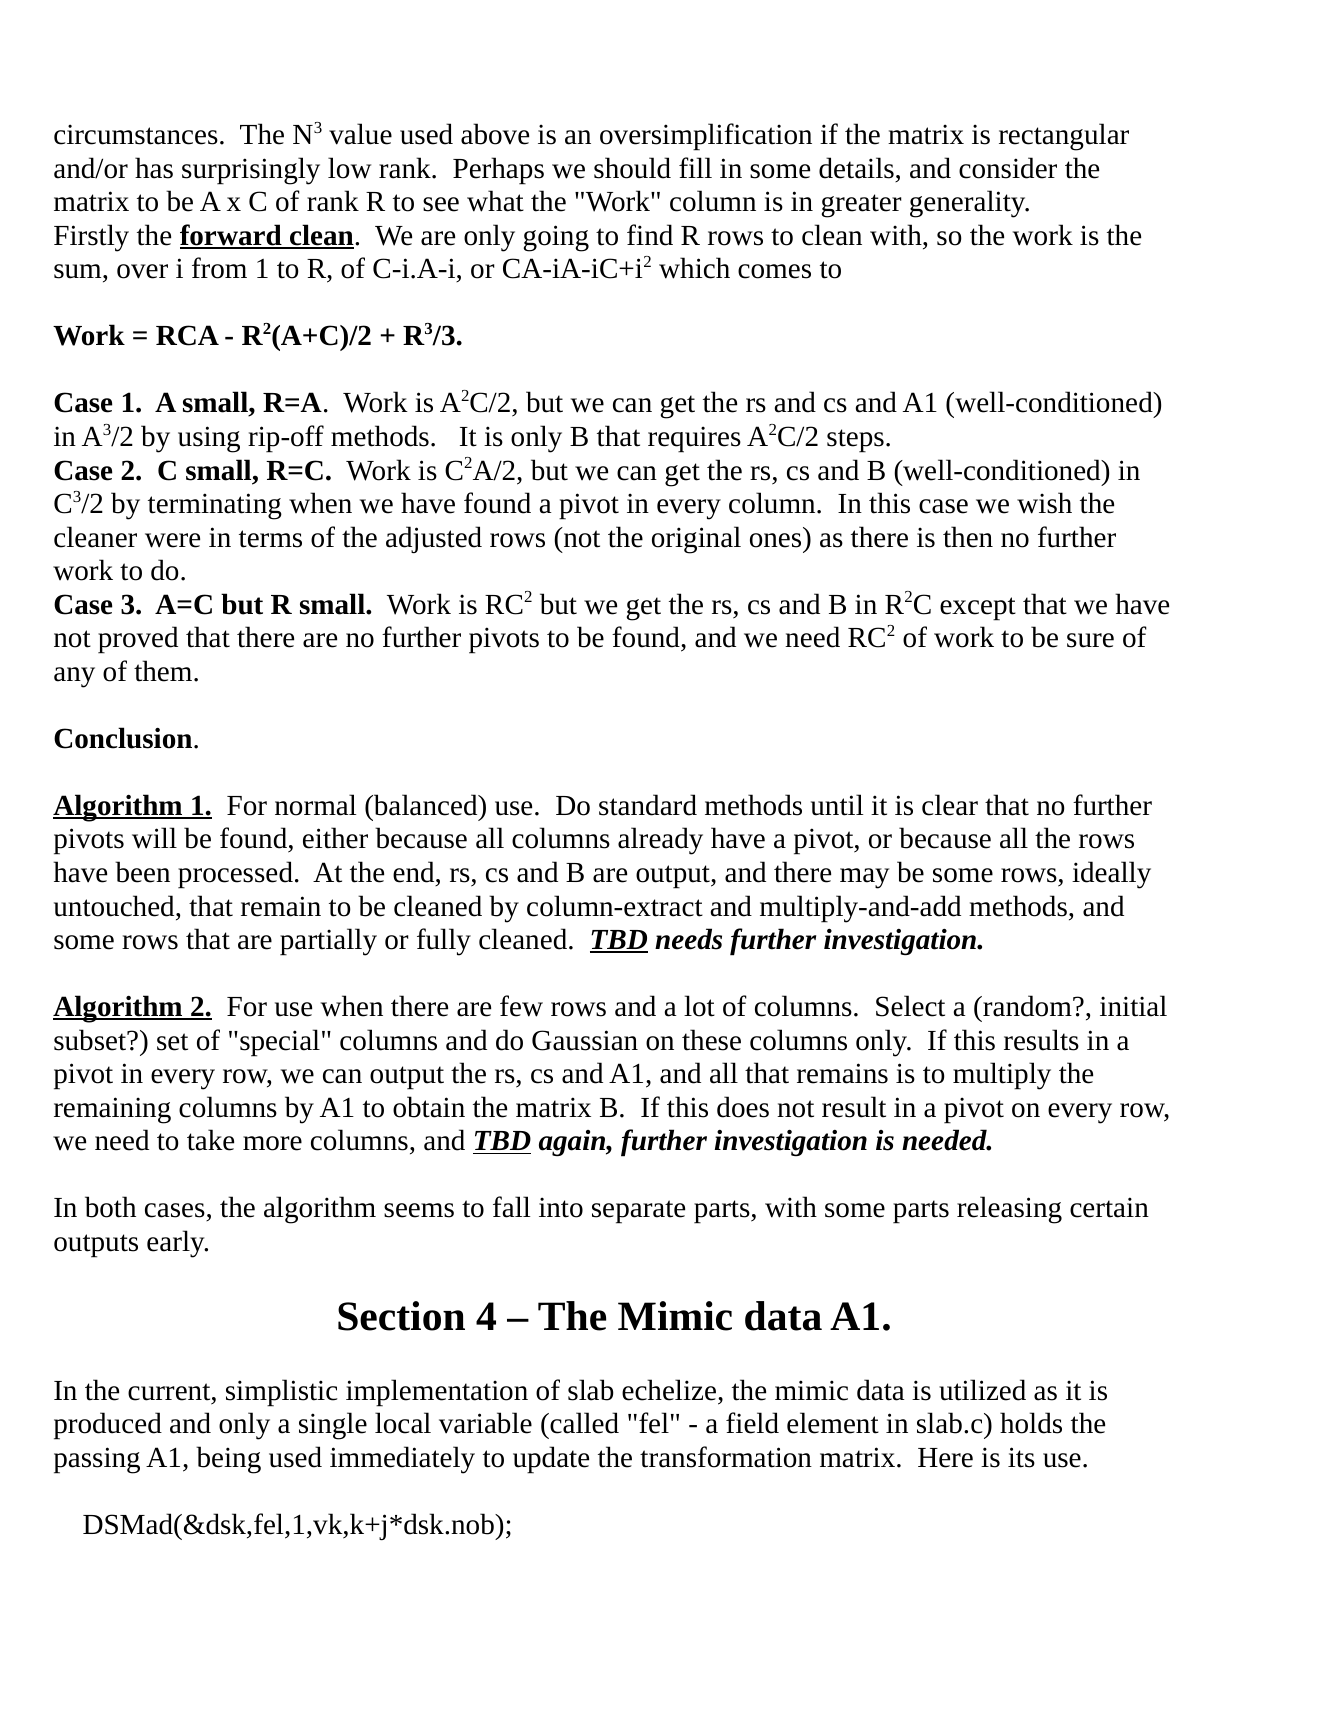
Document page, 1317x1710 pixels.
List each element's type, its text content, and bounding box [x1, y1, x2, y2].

text Algorithm 2. For use when there are few rows and a lot of columns. Select a (random?, initial subset?) set of "special" columns and do Gaussian on these columns only. If this results in a pivot in every row, we can output the rs, cs and A1, and all that remains is to multiply the remaining columns by A1 to obtain the matrix B. If this does not result in a pivot on every row, we need to take more columns, and TBD again, further investigation is needed. [53, 989, 1174, 1157]
text In both cases, the algorithm seems to fall into separate parts, with some parts releasing certain outputs early. [53, 1191, 1174, 1258]
text Case 3. A=C but R small. Work is RC2 but we get the rs, cs and B in R2C except that we have not proved that there are no further pivots to be found, and we need RC2 of work to be sure of any of them. [53, 587, 1174, 687]
text Case 2. C small, R=C. Work is C2A/2, but we can get the rs, cs and B (well-conditioned) in C3/2 by terminating when we have found a pivot in every column. In this case we wish the cleaner were in terms of the adjusted rows (not the original ones) as there is then no further work to do. [53, 453, 1174, 587]
text Work = RCA - R2(A+C)/2 + R3/3. [53, 318, 1174, 352]
text Conclusion. [53, 721, 1174, 754]
text Section 4 – The Mimic data A1. [53, 1291, 1174, 1339]
text Case 1. A small, R=A. Work is A2C/2, but we can get the rs and cs and A1 (well-conditioned) in A3/2 by using rip-off methods. It is only B that requires A2C/2 steps. [53, 386, 1174, 453]
text Firstly the forward clean. We are only going to find R rows to clean with, so the work is the sum, over i from 1 to R, of C-i.A-i, or CA-iA-iC+i2 which comes to [53, 218, 1174, 285]
text In the current, simplistic implementation of slab echelize, the mimic data is utilized as it is produced and only a single local variable (called "fel" - a field element in slab.c) holds the passing A1, being used immediately to update the transformation matrix. Here is its use. [53, 1373, 1174, 1473]
text Algorithm 1. For normal (balanced) use. Do standard methods until it is clear that no further pivots will be found, either because all columns already have a pivot, or because all the rows have been processed. At the end, rs, cs and B are output, and there may be some rows, ideally untouched, that remain to be cleaned by column-extract and multiply-and-add methods, and some rows that are partially or fully cleaned. TBD needs further investigation. [53, 788, 1174, 956]
text circumstances. The N3 value used above is an oversimplification if the matrix is rectangular and/or has surprisingly low rank. Perhaps we should fill in some details, and consider the matrix to be A x C of rank R to see what the "Work" column is in greater generality. [53, 117, 1174, 218]
text DSMad(&dsk,fel,1,vk,k+j*dsk.nob); [53, 1507, 1174, 1540]
